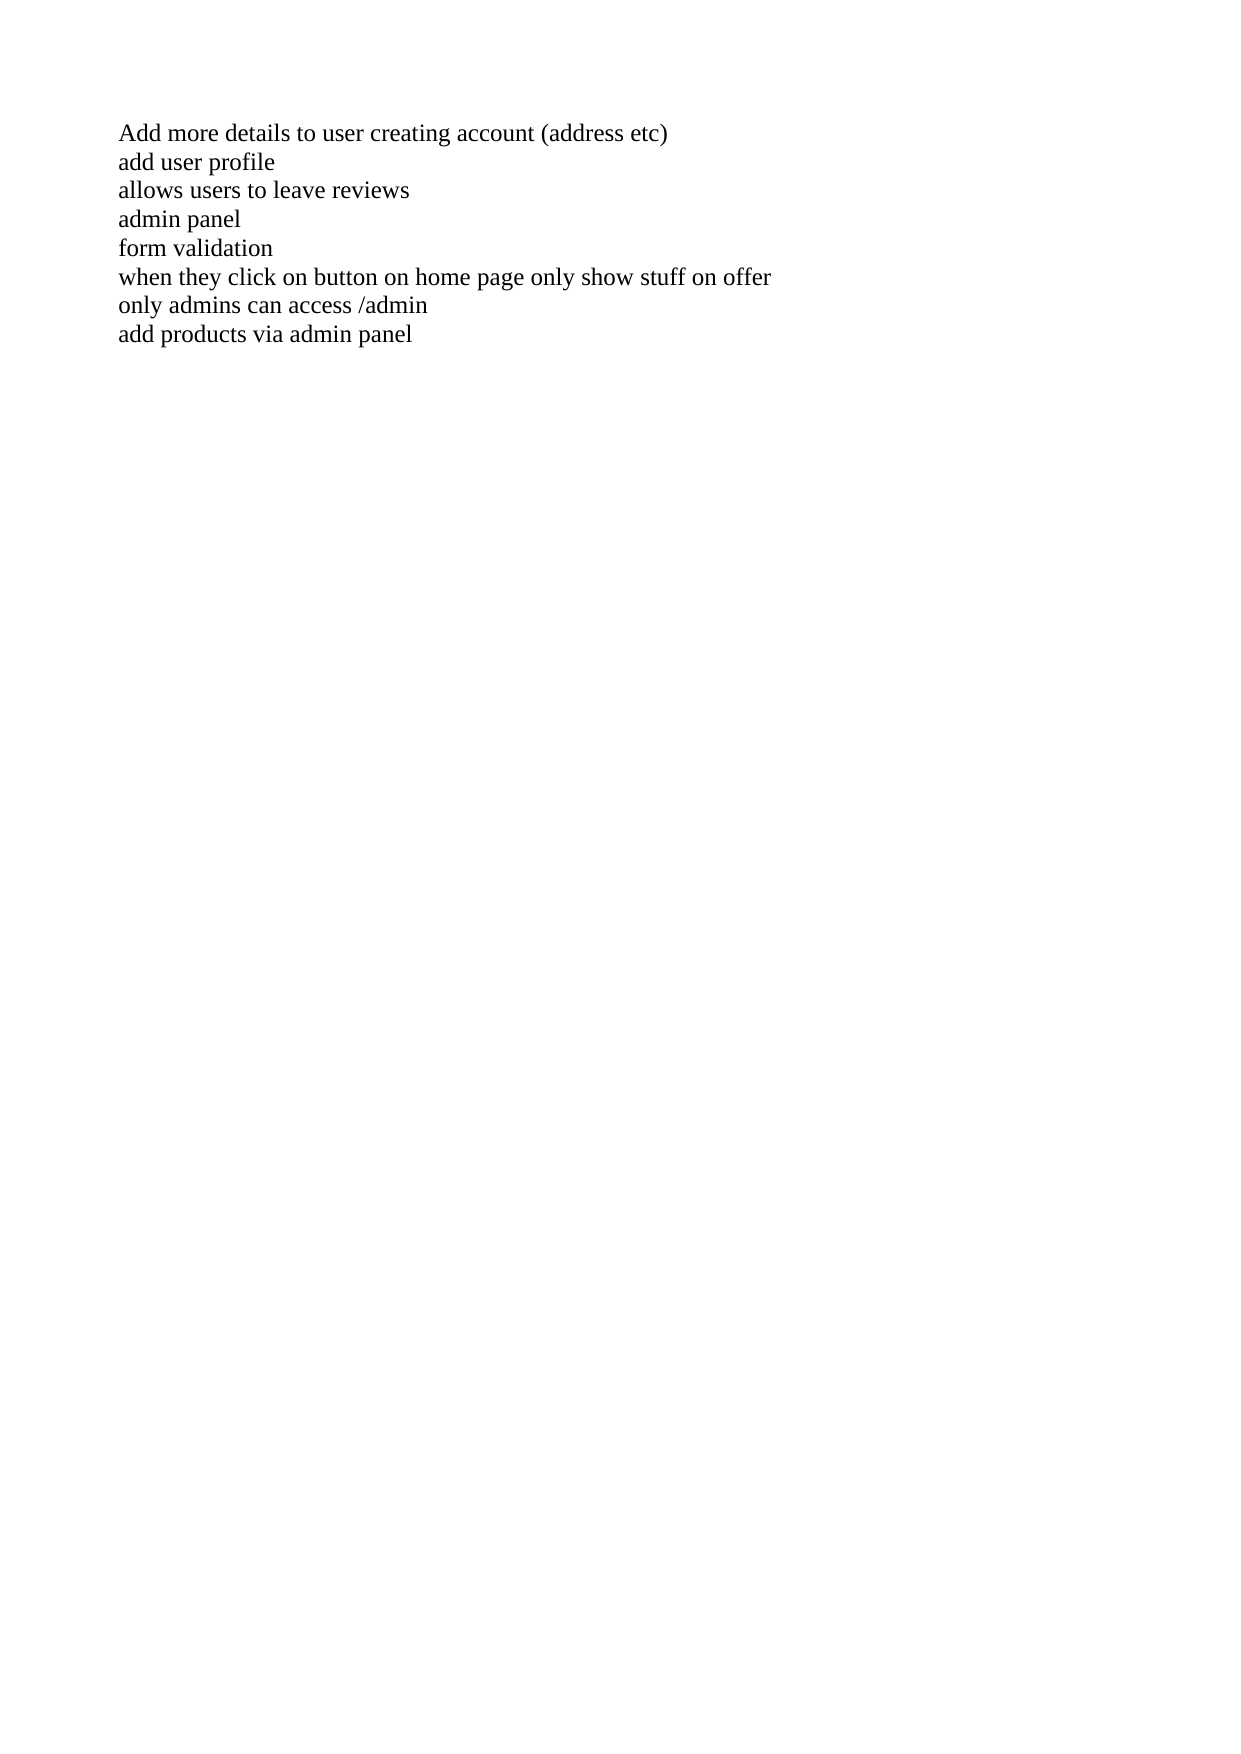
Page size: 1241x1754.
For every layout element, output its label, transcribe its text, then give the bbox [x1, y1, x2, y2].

text only admins can access /admin [118, 291, 1122, 319]
text form validation [118, 233, 1122, 262]
text when they click on button on home page only show stuff on offer [118, 262, 1122, 291]
text allows users to leave reviews [118, 176, 1122, 204]
text add user profile [118, 147, 1122, 176]
text admin panel [118, 204, 1122, 233]
text add products via admin panel [118, 319, 1122, 348]
text Add more details to user creating account (address etc) [118, 118, 1122, 147]
